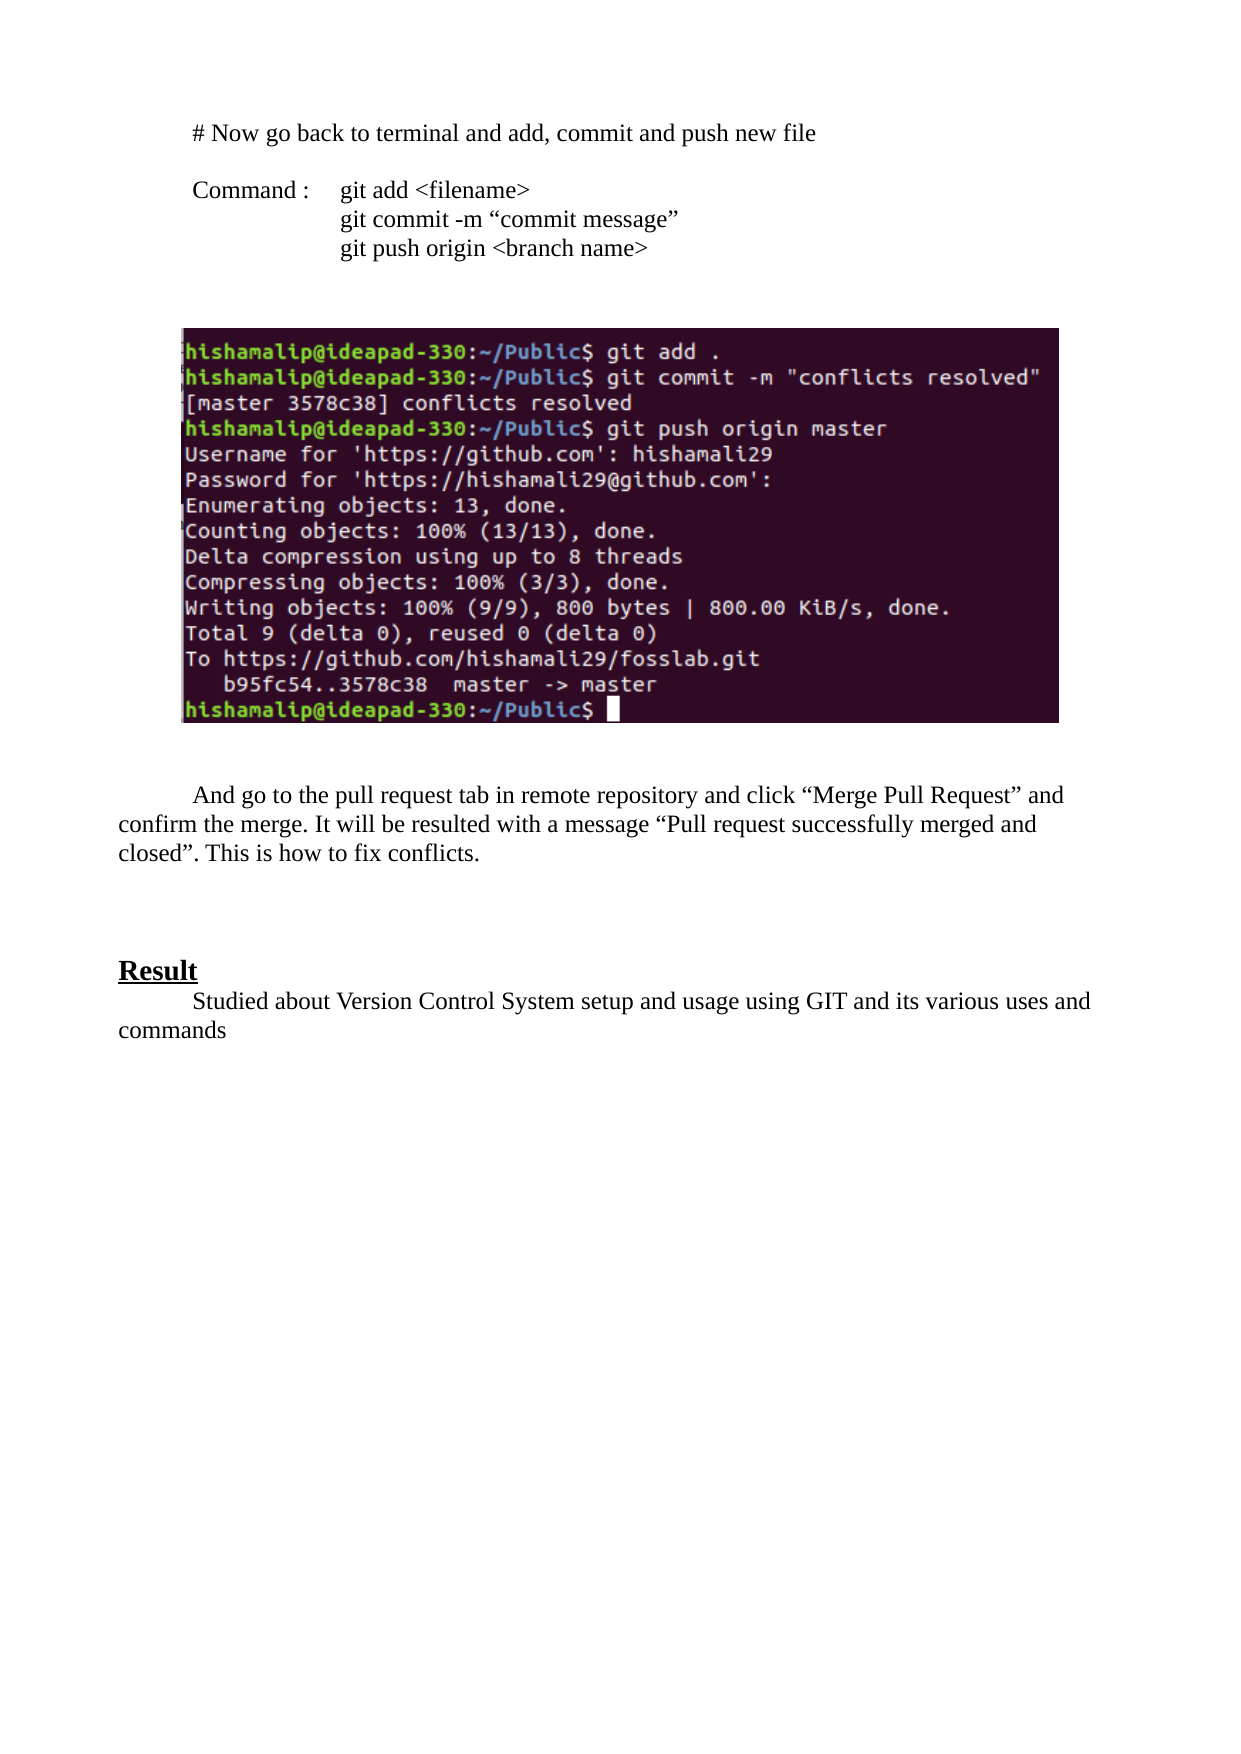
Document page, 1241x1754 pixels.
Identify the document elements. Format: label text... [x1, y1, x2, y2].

text Result [118, 953, 1122, 986]
text # Now go back to terminal and add, commit and push new file [118, 118, 1122, 147]
text git push origin <branch name> [118, 233, 1122, 262]
text Command : git add <filename> [118, 176, 1122, 204]
text And go to the pull request tab in remote repository and click “Merge Pull Request” and confirm the merge. It will be resulted with a message “Pull request successfully merged and [118, 780, 1122, 838]
picture [181, 328, 1059, 723]
text closed”. This is how to fix conflicts. [118, 838, 1122, 867]
text Studied about Version Control System setup and usage using GIT and its various uses and commands [118, 986, 1122, 1044]
text git commit -m “commit message” [118, 204, 1122, 233]
